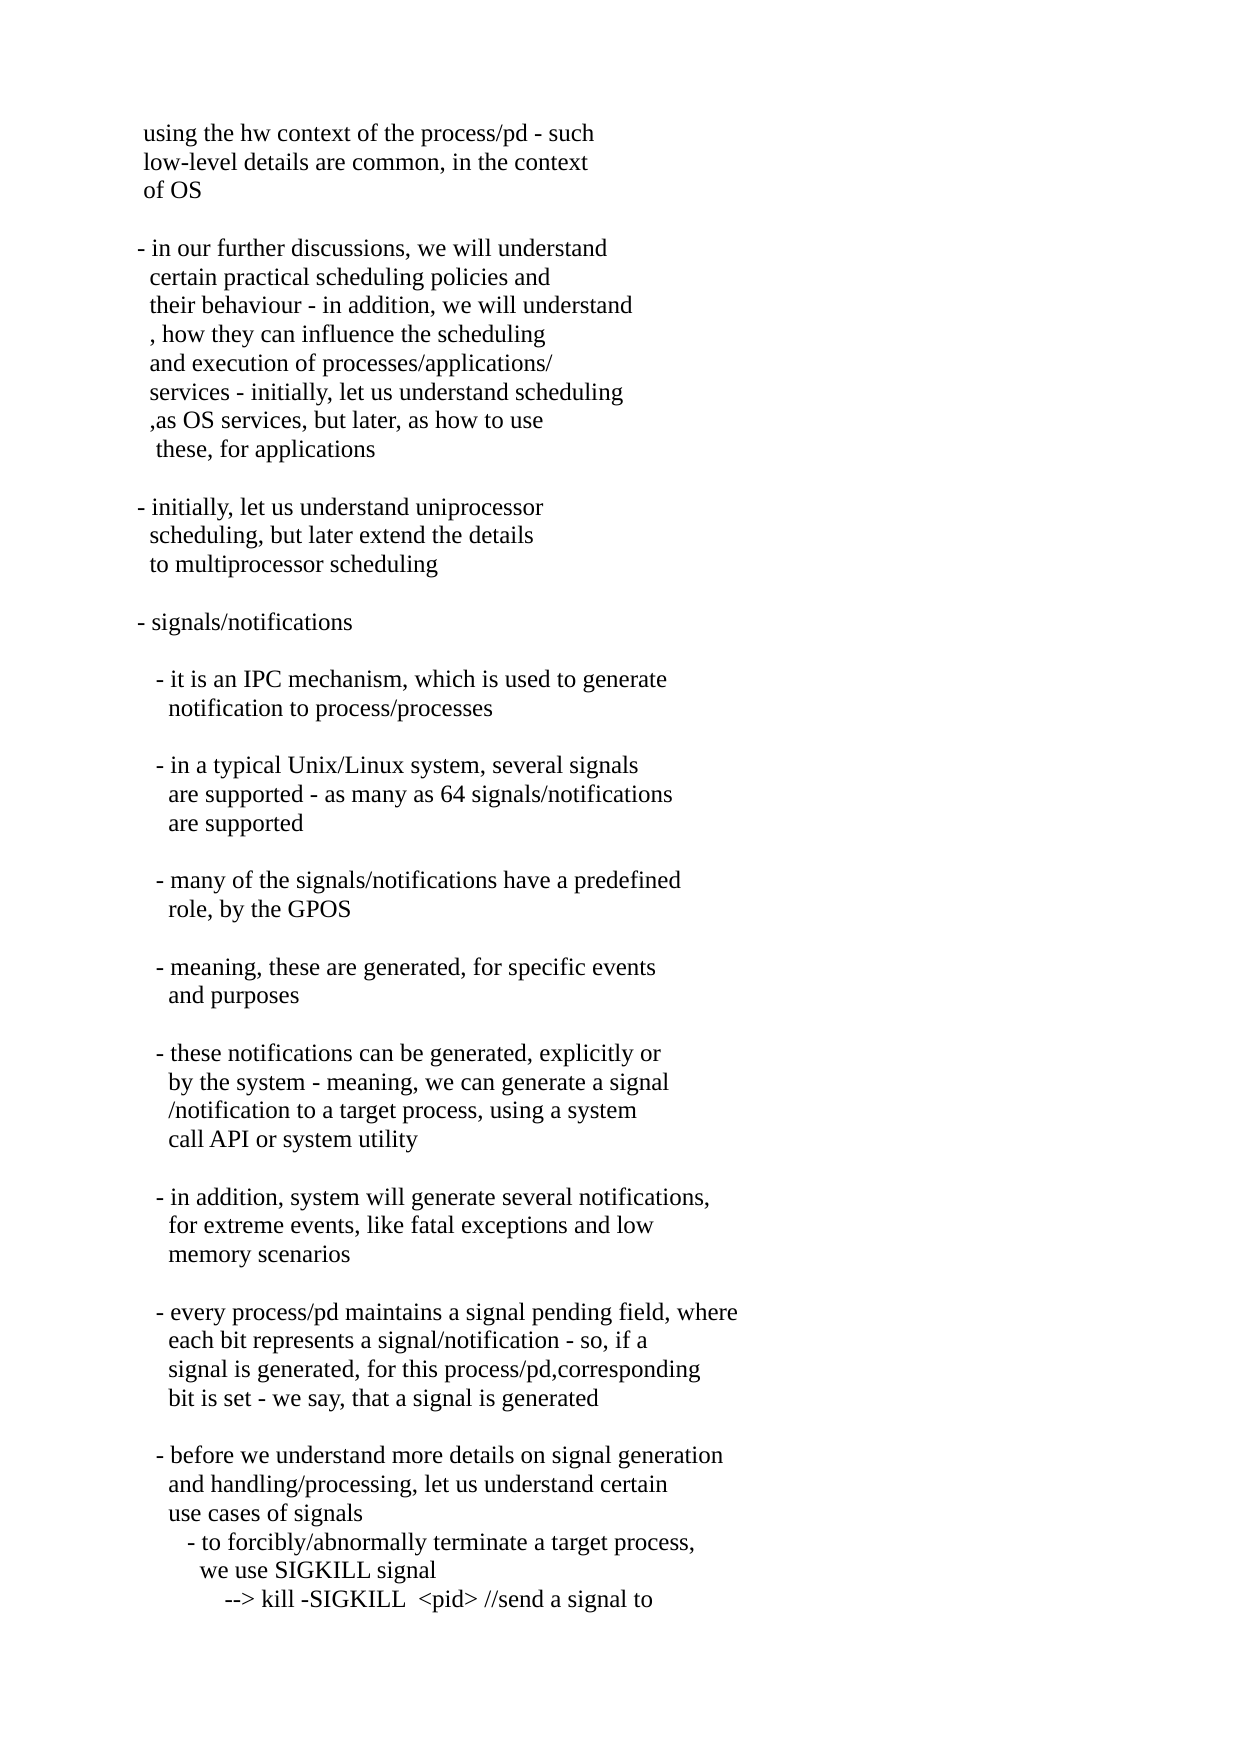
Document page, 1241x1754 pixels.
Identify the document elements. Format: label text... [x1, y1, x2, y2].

text and execution of processes/applications/ [118, 348, 1122, 377]
text call API or system utility [118, 1124, 1122, 1153]
text low-level details are common, in the context [118, 147, 1122, 176]
text are supported - as many as 64 signals/notifications [118, 779, 1122, 808]
text certain practical scheduling policies and [118, 262, 1122, 291]
text signal is generated, for this process/pd,corresponding [118, 1354, 1122, 1383]
text - before we understand more details on signal generation [118, 1441, 1122, 1469]
text are supported [118, 808, 1122, 837]
text /notification to a target process, using a system [118, 1096, 1122, 1124]
text - signals/notifications [118, 607, 1122, 636]
text - in our further discussions, we will understand [118, 233, 1122, 262]
text notification to process/processes [118, 693, 1122, 722]
text and handling/processing, let us understand certain [118, 1469, 1122, 1498]
text of OS [118, 176, 1122, 204]
text - these notifications can be generated, explicitly or [118, 1038, 1122, 1067]
text for extreme events, like fatal exceptions and low [118, 1211, 1122, 1239]
text - to forcibly/abnormally terminate a target process, [118, 1527, 1122, 1556]
text each bit represents a signal/notification - so, if a [118, 1326, 1122, 1354]
text using the hw context of the process/pd - such [118, 118, 1122, 147]
text ,as OS services, but later, as how to use [118, 406, 1122, 434]
text - initially, let us understand uniprocessor [118, 492, 1122, 521]
text use cases of signals [118, 1498, 1122, 1527]
text to multiprocessor scheduling [118, 549, 1122, 578]
text - every process/pd maintains a signal pending field, where [118, 1297, 1122, 1326]
text role, by the GPOS [118, 894, 1122, 923]
text bit is set - we say, that a signal is generated [118, 1383, 1122, 1412]
text these, for applications [118, 434, 1122, 463]
text we use SIGKILL signal [118, 1556, 1122, 1584]
text - meaning, these are generated, for specific events [118, 952, 1122, 981]
text - in a typical Unix/Linux system, several signals [118, 751, 1122, 779]
text --> kill -SIGKILL <pid> //send a signal to [118, 1584, 1122, 1613]
text services - initially, let us understand scheduling [118, 377, 1122, 406]
text scheduling, but later extend the details [118, 521, 1122, 549]
text , how they can influence the scheduling [118, 319, 1122, 348]
text by the system - meaning, we can generate a signal [118, 1067, 1122, 1096]
text their behaviour - in addition, we will understand [118, 291, 1122, 319]
text - it is an IPC mechanism, which is used to generate [118, 664, 1122, 693]
text - many of the signals/notifications have a predefined [118, 866, 1122, 894]
text and purposes [118, 981, 1122, 1009]
text memory scenarios [118, 1239, 1122, 1268]
text - in addition, system will generate several notifications, [118, 1182, 1122, 1211]
